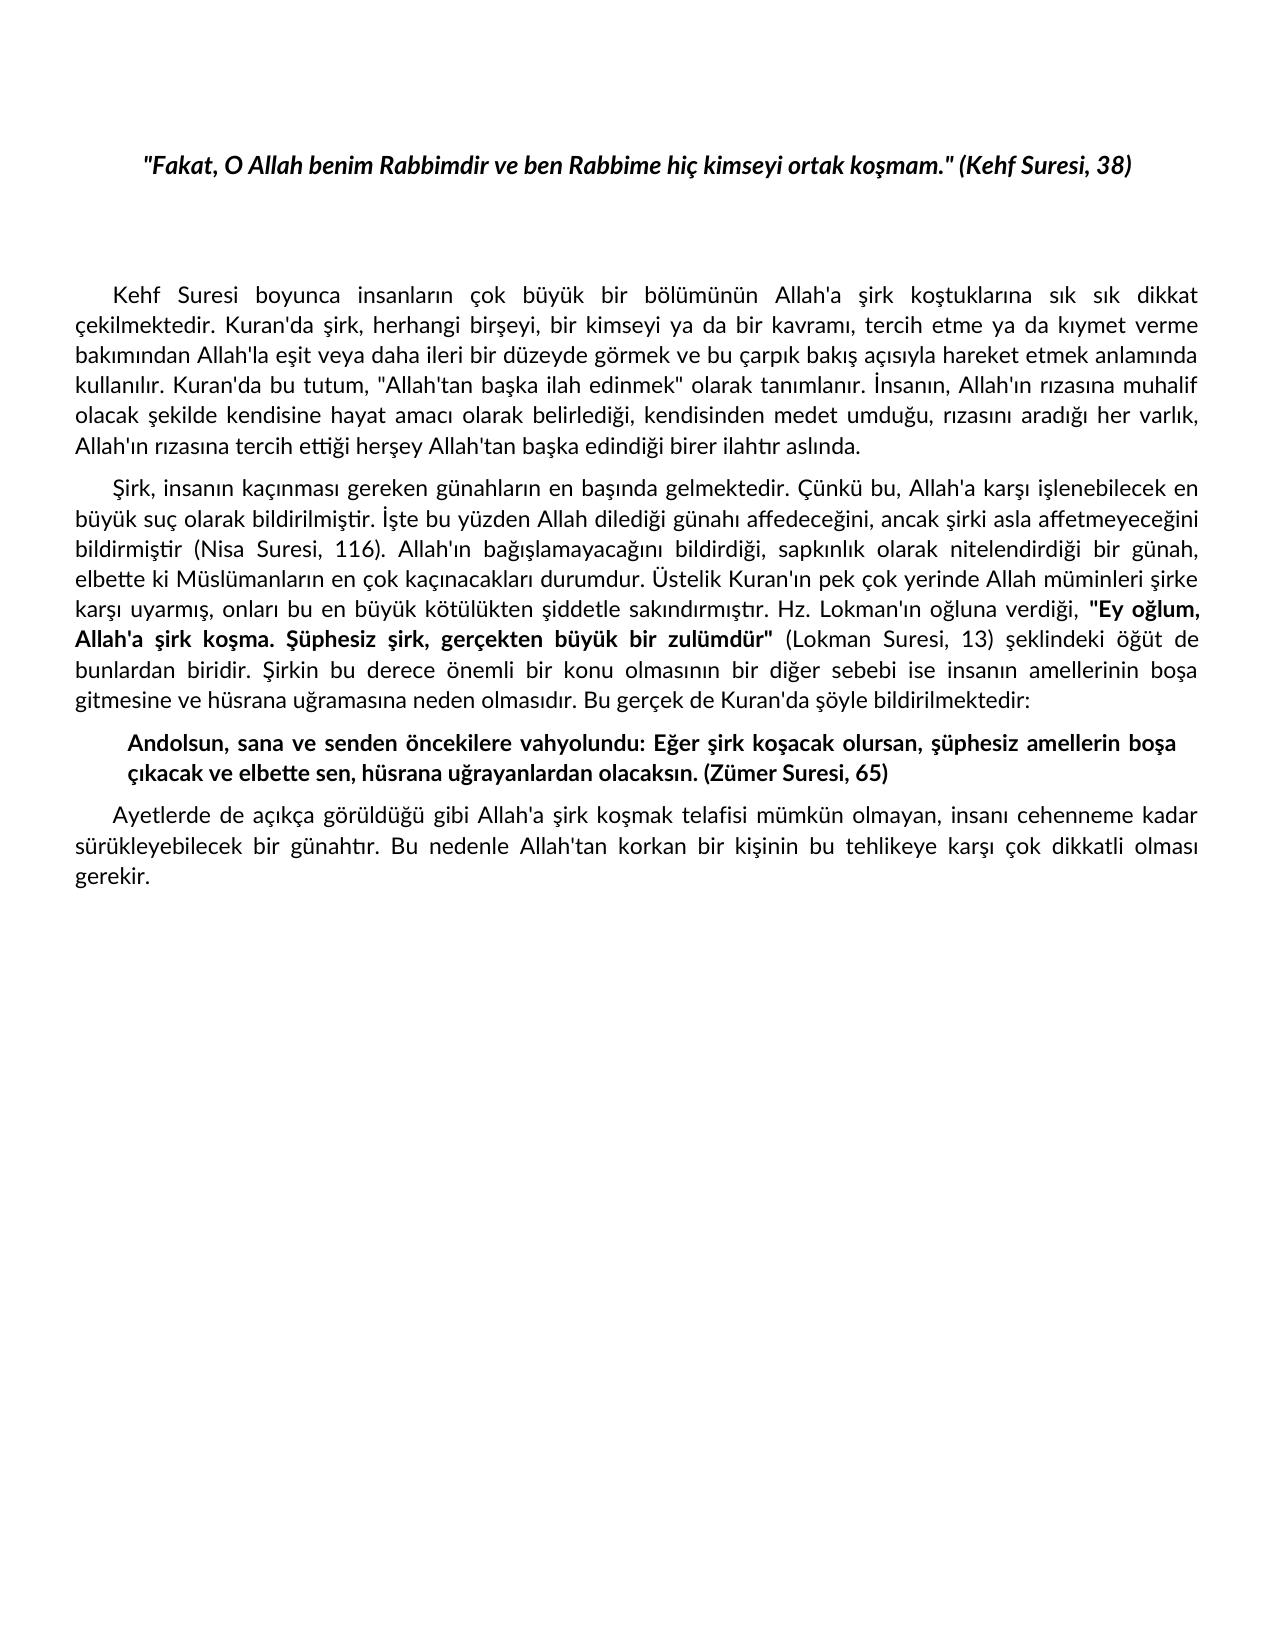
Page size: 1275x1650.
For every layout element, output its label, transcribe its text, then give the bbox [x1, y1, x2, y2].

text Andolsun, sana ve senden öncekilere vahyolundu: Eğer şirk koşacak olursan, şüphesiz amellerin boşa çıkacak ve elbette sen, hüsrana uğrayanlardan olacaksın. (Zümer Suresi, 65) [127, 728, 1177, 786]
text Ayetlerde de açıkça görüldüğü gibi Allah'a şirk koşmak telafisi mümkün olmayan, insanı cehenneme kadar sürükleyebilecek bir günahtır. Bu nedenle Allah'tan korkan bir kişinin bu tehlikeye karşı çok dikkatli olması gerekir. [75, 801, 1200, 889]
text Şirk, insanın kaçınması gereken günahların en başında gelmektedir. Çünkü bu, Allah'a karşı işlenebilecek en büyük suç olarak bildirilmiştir. İşte bu yüzden Allah dilediği günahı affedeceğini, ancak şirki asla affetmeyeceğini bildirmiştir (Nisa Suresi, 116). Allah'ın bağışlamayacağını bildirdiği, sapkınlık olarak nitelendirdiği bir günah, elbette ki Müslümanların en çok kaçınacakları durumdur. Üstelik Kuran'ın pek çok yerinde Allah müminleri şirke karşı uyarmış, onları bu en büyük kötülükten şiddetle sakındırmıştır. Hz. Lokman'ın oğluna verdiği, "Ey oğlum, Allah'a şirk koşma. Şüphesiz şirk, gerçekten büyük bir zulümdür" (Lokman Suresi, 13) şeklindeki öğüt de bunlardan biridir. Şirkin bu derece önemli bir konu olmasının bir diğer sebebi ise insanın amellerinin boşa gitmesine ve hüsrana uğramasına neden olmasıdır. Bu gerçek de Kuran'da şöyle bildirilmektedir: [75, 474, 1200, 713]
text "Fakat, O Allah benim Rabbimdir ve ben Rabbime hiç kimseyi ortak koşmam." (Kehf Suresi, 38) [75, 150, 1200, 180]
text Kehf Suresi boyunca insanların çok büyük bir bölümünün Allah'a şirk koştuklarına sık sık dikkat çekilmektedir. Kuran'da şirk, herhangi birşeyi, bir kimseyi ya da bir kavramı, tercih etme ya da kıymet verme bakımından Allah'la eşit veya daha ileri bir düzeyde görmek ve bu çarpık bakış açısıyla hareket etmek anlamında kullanılır. Kuran'da bu tutum, "Allah'tan başka ilah edinmek" olarak tanımlanır. İnsanın, Allah'ın rızasına muhalif olacak şekilde kendisine hayat amacı olarak belirlediği, kendisinden medet umduğu, rızasını aradığı her varlık, Allah'ın rızasına tercih ettiği herşey Allah'tan başka edindiği birer ilahtır aslında. [75, 280, 1200, 459]
